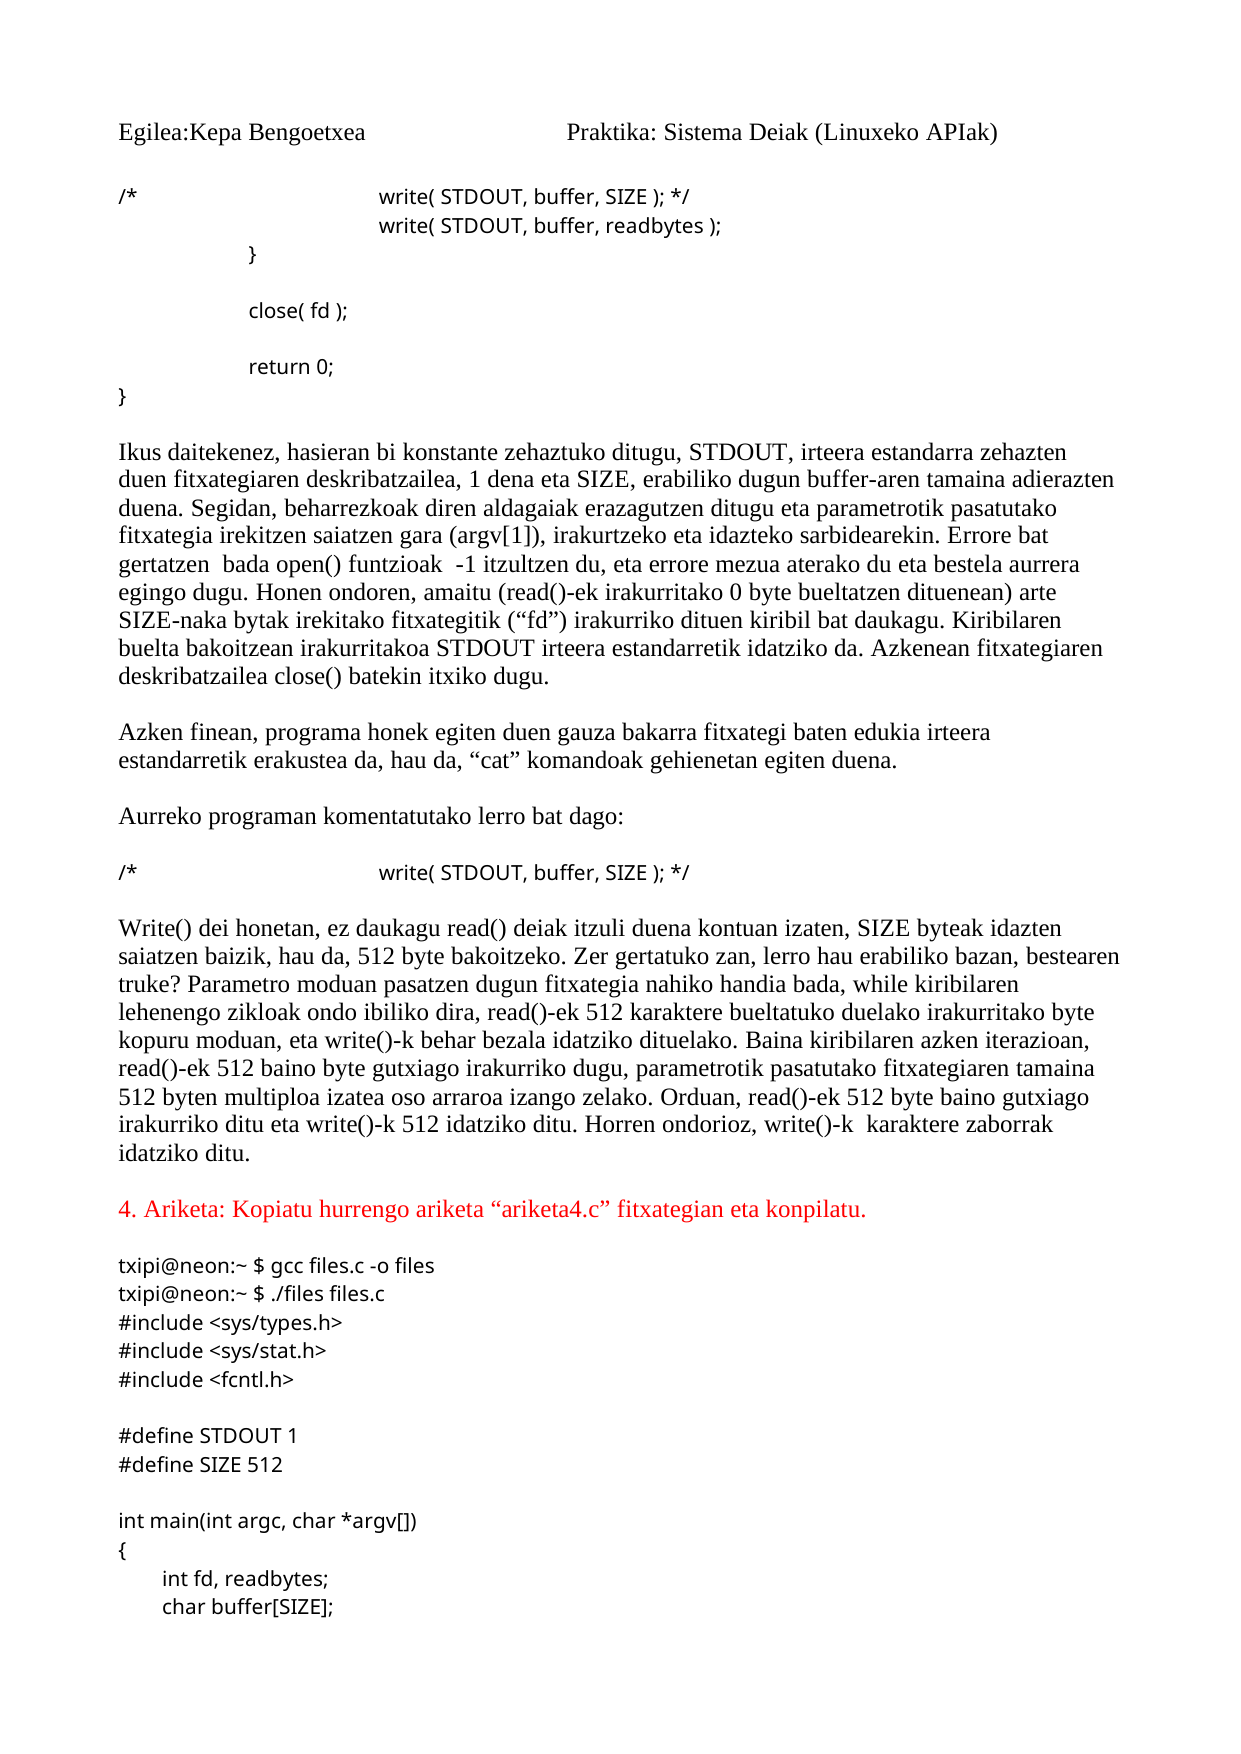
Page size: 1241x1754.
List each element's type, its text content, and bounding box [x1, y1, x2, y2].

text /* write( STDOUT, buffer, SIZE ); */ [118, 182, 1122, 211]
text write( STDOUT, buffer, readbytes ); [118, 211, 1122, 239]
text return 0; [118, 352, 1122, 381]
text 4. Ariketa: Kopiatu hurrengo ariketa “ariketa4.c” fitxategian eta konpilatu. [118, 1194, 1122, 1222]
text char buffer[SIZE]; [118, 1592, 1122, 1621]
text #include <fcntl.h> [118, 1365, 1122, 1393]
text txipi@neon:~ $ gcc files.c -o files [118, 1251, 1122, 1279]
text #define STDOUT 1 [118, 1421, 1122, 1450]
text int main(int argc, char *argv[]) [118, 1506, 1122, 1535]
text close( fd ); [118, 296, 1122, 324]
text #define SIZE 512 [118, 1450, 1122, 1478]
text Azken finean, programa honek egiten duen gauza bakarra fitxategi baten edukia irteera estandarretik erakustea da, hau da, “cat” komandoak gehienetan egiten duena. [118, 718, 1122, 774]
text } [118, 239, 1122, 268]
text { [118, 1535, 1122, 1563]
text Ikus daitekenez, hasieran bi konstante zehaztuko ditugu, STDOUT, irteera estandarra zehazten duen fitxategiaren deskribatzailea, 1 dena eta SIZE, erabiliko dugun buffer-aren tamaina adierazten duena. Segidan, beharrezkoak diren aldagaiak erazagutzen ditugu eta parametrotik pasatutako fitxategia irekitzen saiatzen gara (argv[1]), irakurtzeko eta idazteko sarbidearekin. Errore bat gertatzen bada open() funtzioak -1 itzultzen du, eta errore mezua aterako du eta bestela aurrera egingo dugu. Honen ondoren, amaitu (read()-ek irakurritako 0 byte bueltatzen dituenean) arte SIZE-naka bytak irekitako fitxategitik (“fd”) irakurriko dituen kiribil bat daukagu. Kiribilaren buelta bakoitzean irakurritakoa STDOUT irteera estandarretik idatziko da. Azkenean fitxategiaren deskribatzailea close() batekin itxiko dugu. [118, 437, 1122, 689]
text txipi@neon:~ $ ./files files.c [118, 1279, 1122, 1308]
text Aurreko programan komentatutako lerro bat dago: [118, 802, 1122, 830]
text Write() dei honetan, ez daukagu read() deiak itzuli duena kontuan izaten, SIZE byteak idazten saiatzen baizik, hau da, 512 byte bakoitzeko. Zer gertatuko zan, lerro hau erabiliko bazan, bestearen truke? Parametro moduan pasatzen dugun fitxategia nahiko handia bada, while kiribilaren lehenengo zikloak ondo ibiliko dira, read()-ek 512 karaktere bueltatuko duelako irakurritako byte kopuru moduan, eta write()-k behar bezala idatziko dituelako. Baina kiribilaren azken iterazioan, read()-ek 512 baino byte gutxiago irakurriko dugu, parametrotik pasatutako fitxategiaren tamaina 512 byten multiploa izatea oso arraroa izango zelako. Orduan, read()-ek 512 byte baino gutxiago irakurriko ditu eta write()-k 512 idatziko ditu. Horren ondorioz, write()-k karaktere zaborrak idatziko ditu. [118, 914, 1122, 1166]
text /* write( STDOUT, buffer, SIZE ); */ [118, 858, 1122, 886]
text #include <sys/types.h> [118, 1308, 1122, 1336]
text #include <sys/stat.h> [118, 1336, 1122, 1365]
text } [118, 381, 1122, 409]
text int fd, readbytes; [118, 1563, 1122, 1592]
